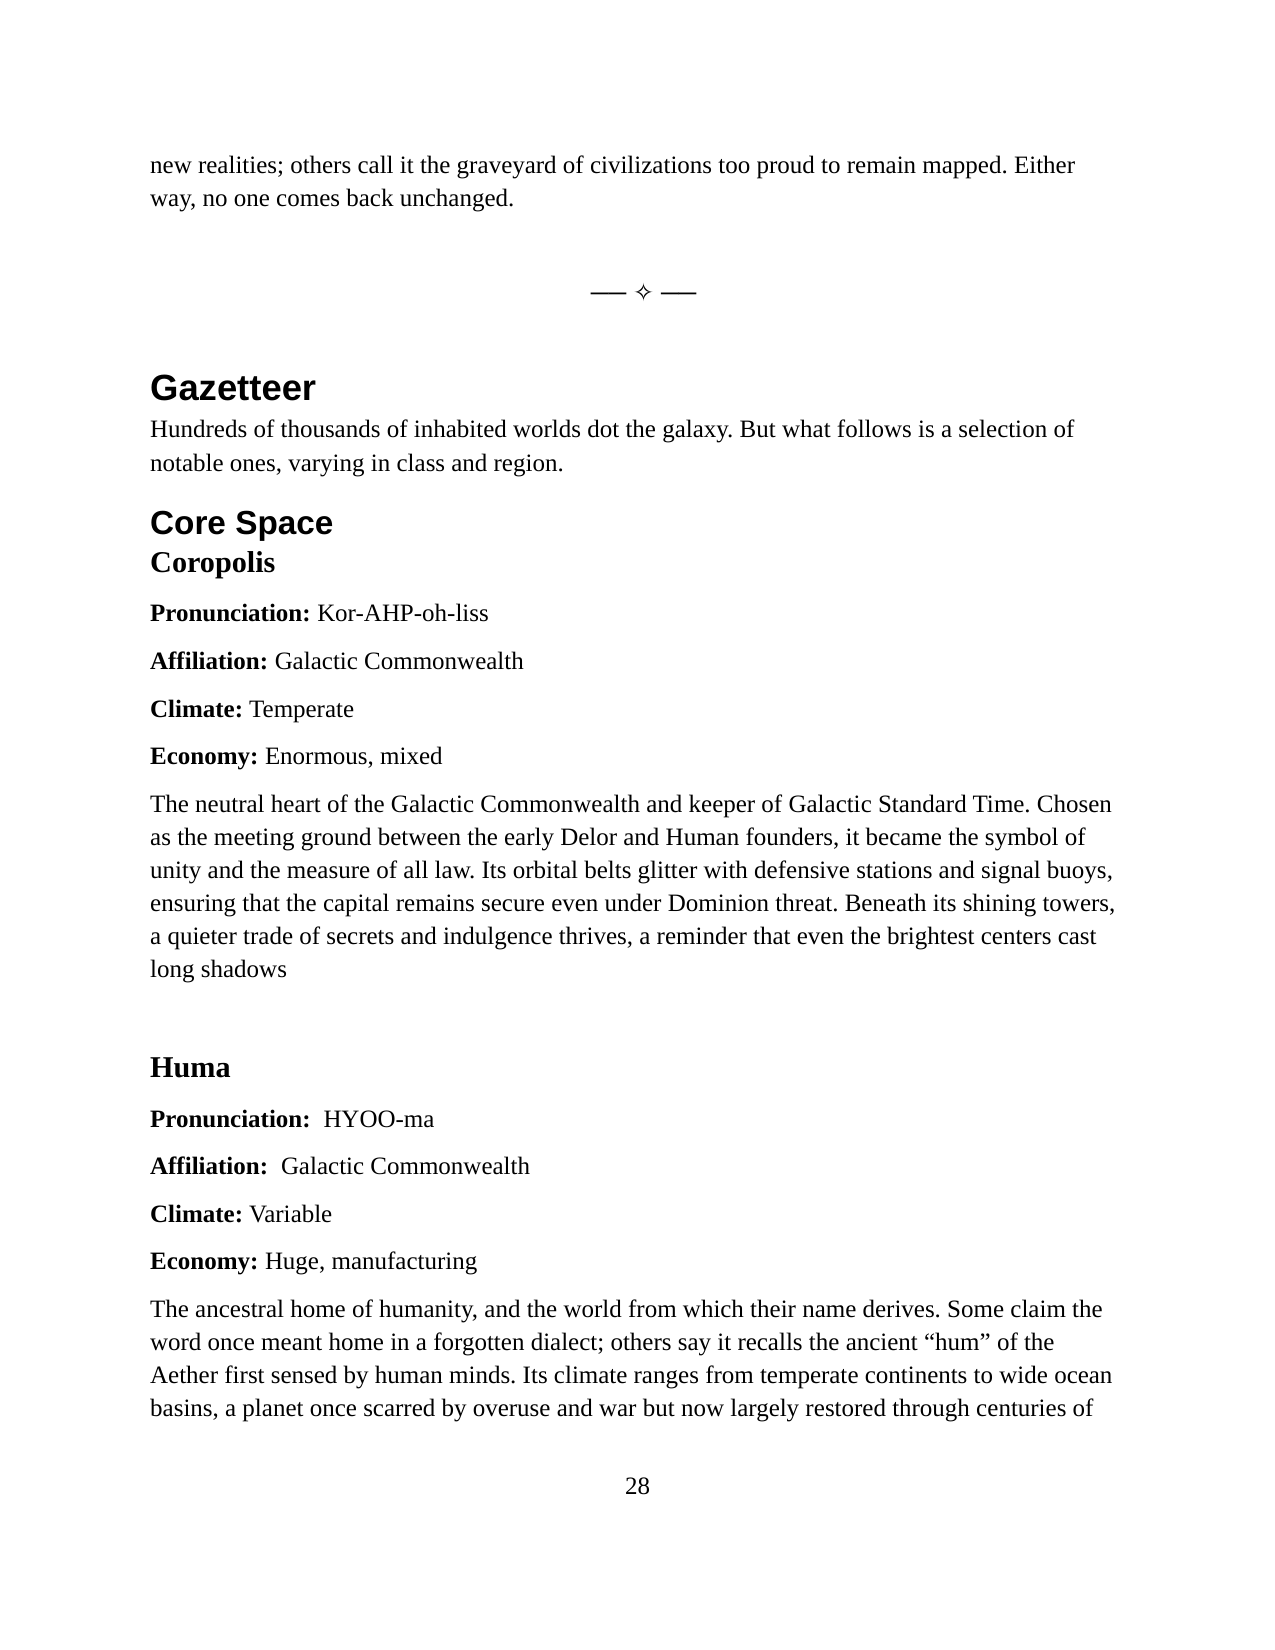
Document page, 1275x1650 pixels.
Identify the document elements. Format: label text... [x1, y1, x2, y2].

text ── ✧ ── [162, 278, 1125, 307]
text Variable [243, 1199, 1125, 1228]
text The neutral heart of the Galactic Commonwealth and keeper of Galactic Standard Time. Chosen as the meeting ground between the early Delor and Human founders, it became the symbol of unity and the measure of all law. Its orbital belts glitter with defensive stations and signal buoys, ensuring that the capital remains secure even under Dominion threat. Beneath its shining towers, a quieter trade of secrets and indulgence thrives, a reminder that even the brightest centers cast long shadows [150, 789, 1125, 983]
subtitle Core Space [150, 503, 1125, 541]
text Climate: [150, 1199, 243, 1228]
text new realities; others call it the graveyard of civilizations too proud to remain mapped. Either way, no one comes back unchanged. [150, 150, 1125, 212]
text Economy: [150, 1246, 258, 1275]
text Affiliation: [150, 646, 268, 675]
text Economy: [150, 741, 258, 770]
text HYOO-ma [311, 1104, 1125, 1132]
text Huge, manufacturing [258, 1246, 1125, 1275]
text Temperate [243, 694, 1125, 722]
text Hundreds of thousands of inhabited worlds dot the galaxy. But what follows is a selection of notable ones, varying in class and region. [150, 414, 1125, 476]
text Galactic Commonwealth [268, 1151, 1125, 1180]
text Huma [150, 1049, 1125, 1084]
text Pronunciation: [150, 1104, 311, 1132]
text Enormous, mixed [258, 741, 1125, 770]
text Climate: [150, 694, 243, 722]
text Coropolis [150, 544, 1125, 579]
text Galactic Commonwealth [268, 646, 1125, 675]
text Kor-AHP-oh-liss [311, 598, 1125, 627]
text Affiliation: [150, 1151, 268, 1180]
text The ancestral home of humanity, and the world from which their name derives. Some claim the word once meant home in a forgotten dialect; others say it recalls the ancient “hum” of the Aether first sensed by human minds. Its climate ranges from temperate continents to wide ocean basins, a planet once scarred by overuse and war but now largely restored through centuries of [150, 1294, 1125, 1422]
text Pronunciation: [150, 598, 311, 627]
subtitle Gazetteer [150, 367, 1125, 408]
